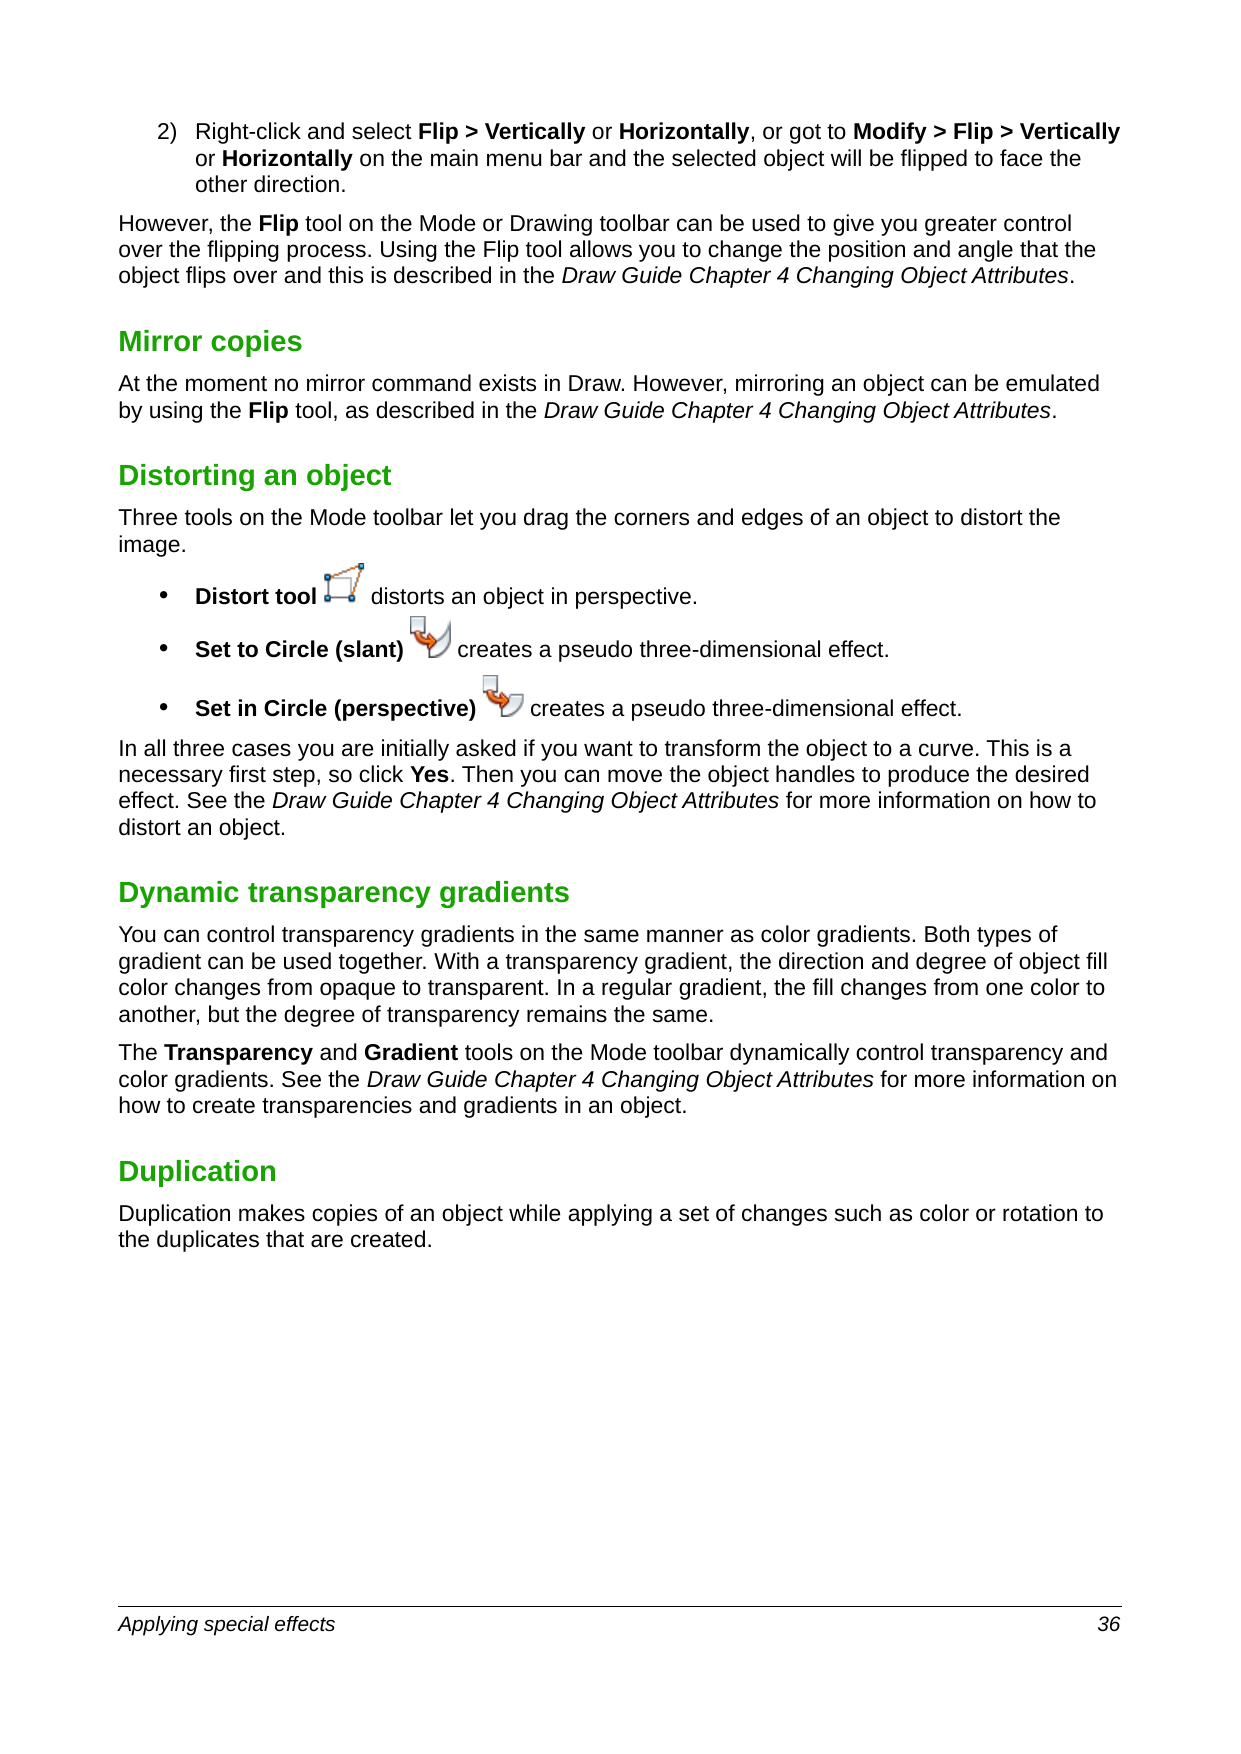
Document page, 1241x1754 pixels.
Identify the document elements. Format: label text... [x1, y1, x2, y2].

text The Transparency and Gradient tools on the Mode toolbar dynamically control transparency and color gradients. See the Draw Guide Chapter 4 Changing Object Attributes for more information on how to create transparencies and gradients in an object. [118, 1039, 1122, 1118]
text You can control transparency gradients in the same manner as color gradients. Both types of gradient can be used together. With a transparency gradient, the direction and degree of object fill color changes from opaque to transparent. In a regular gradient, the fill changes from one color to another, but the degree of transparency remains the same. [118, 921, 1122, 1027]
text Duplication makes copies of an object while applying a set of changes such as color or rotation to the duplicates that are created. [118, 1200, 1122, 1253]
list Right-click and select Flip > Vertically or Horizontally, or got to Modify > Flip > Vertically or Horizontally on the main menu bar and the selected object will be flipped to face the other direction. [177, 118, 1122, 197]
list Set in Circle (perspective) creates a pseudo three-dimensional effect. [156, 676, 1122, 722]
list Three tools on the Mode toolbar let you drag the corners and edges of an object to distort the image. [118, 504, 1122, 557]
subtitle Duplication [118, 1154, 1122, 1187]
subtitle Mirror copies [118, 324, 1122, 358]
picture [482, 675, 524, 717]
text However, the Flip tool on the Mode or Drawing toolbar can be used to give you greater control over the flipping process. Using the Flip tool allows you to change the position and angle that the object flips over and this is described in the Draw Guide Chapter 4 Changing Object Attributes. [118, 210, 1122, 289]
subtitle Dynamic transparency gradients [118, 876, 1122, 909]
text In all three cases you are initially asked if you want to transform the object to a curve. This is a necessary first step, so click Yes. Then you can move the object handles to produce the desired effect. See the Draw Guide Chapter 4 Changing Object Attributes for more information on how to distort an object. [118, 734, 1122, 840]
picture [323, 563, 365, 605]
list Set to Circle (slant) creates a pseudo three-dimensional effect. [156, 616, 1122, 663]
text At the moment no mirror command exists in Draw. However, mirroring an object can be emulated by using the Flip tool, as described in the Draw Guide Chapter 4 Changing Object Attributes. [118, 370, 1122, 423]
list Distort tool distorts an object in perspective. [156, 563, 1122, 610]
subtitle Distorting an object [118, 458, 1122, 492]
picture [410, 616, 451, 658]
